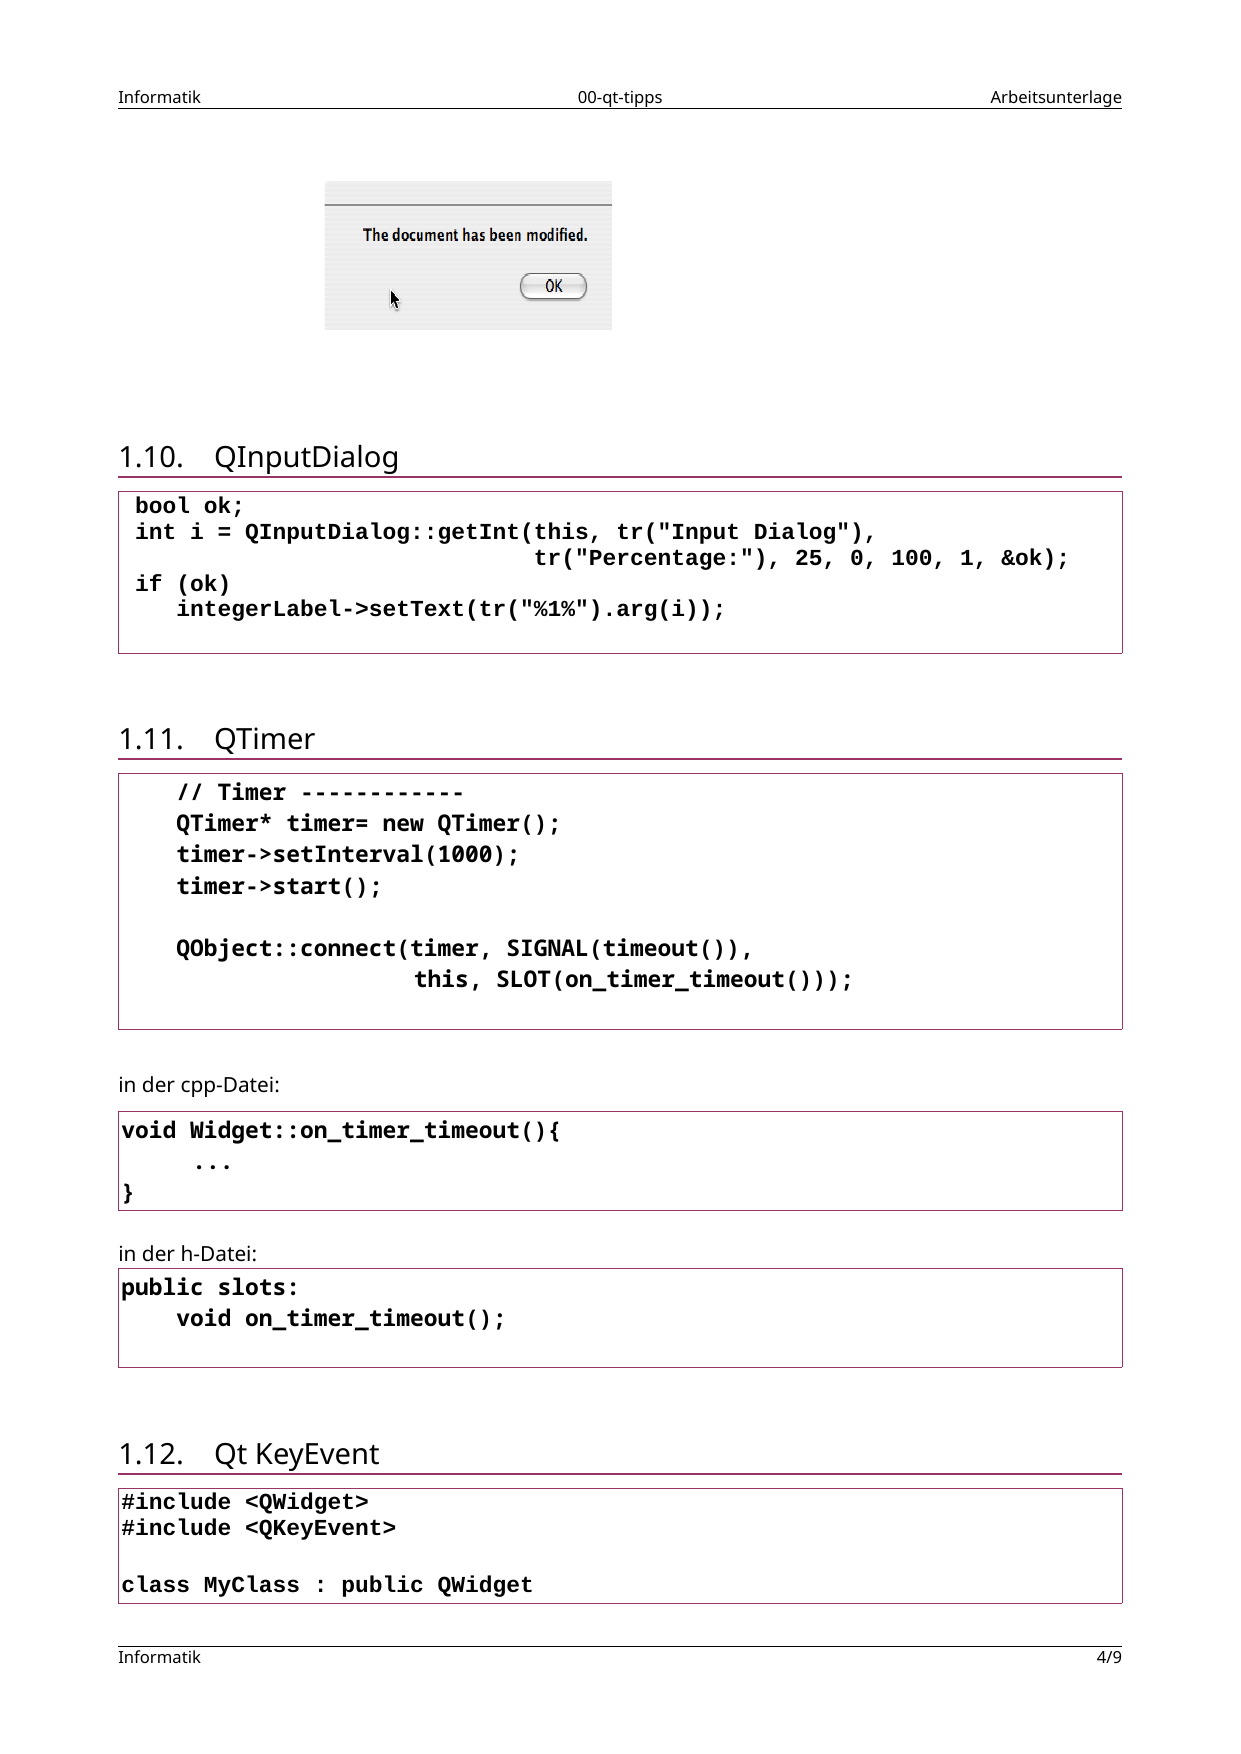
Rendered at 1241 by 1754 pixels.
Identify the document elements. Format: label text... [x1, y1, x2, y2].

subtitle Qt KeyEvent [118, 1433, 1122, 1473]
text #include <QKeyEvent> [119, 1513, 1122, 1539]
text ... [119, 1142, 1122, 1173]
text void Widget::on_timer_timeout(){ [119, 1112, 1122, 1142]
text in der h-Datei: [118, 1239, 1122, 1267]
text } [119, 1173, 1122, 1210]
text void on_timer_timeout(); [119, 1299, 1122, 1330]
text if (ok) [119, 569, 1122, 595]
text #include <QWidget> [119, 1489, 1122, 1513]
text public slots: [119, 1269, 1122, 1299]
subtitle QInputDialog [118, 437, 1122, 476]
text QTimer* timer= new QTimer(); [119, 804, 1122, 835]
text tr("Percentage:"), 25, 0, 100, 1, &ok); [119, 543, 1122, 569]
text timer->setInterval(1000); [119, 835, 1122, 867]
text integerLabel->setText(tr("%1%").arg(i)); [119, 595, 1122, 621]
text this, SLOT(on_timer_timeout())); [119, 960, 1122, 992]
text class MyClass : public QWidget [119, 1571, 1122, 1603]
text QObject::connect(timer, SIGNAL(timeout()), [119, 929, 1122, 960]
subtitle QTimer [118, 719, 1122, 758]
text int i = QInputDialog::getInt(this, tr("Input Dialog"), [119, 517, 1122, 543]
picture [324, 181, 613, 330]
text bool ok; [119, 492, 1122, 517]
text in der cpp-Datei: [118, 1070, 1122, 1098]
text timer->start(); [119, 867, 1122, 898]
text // Timer ------------ [119, 774, 1122, 804]
